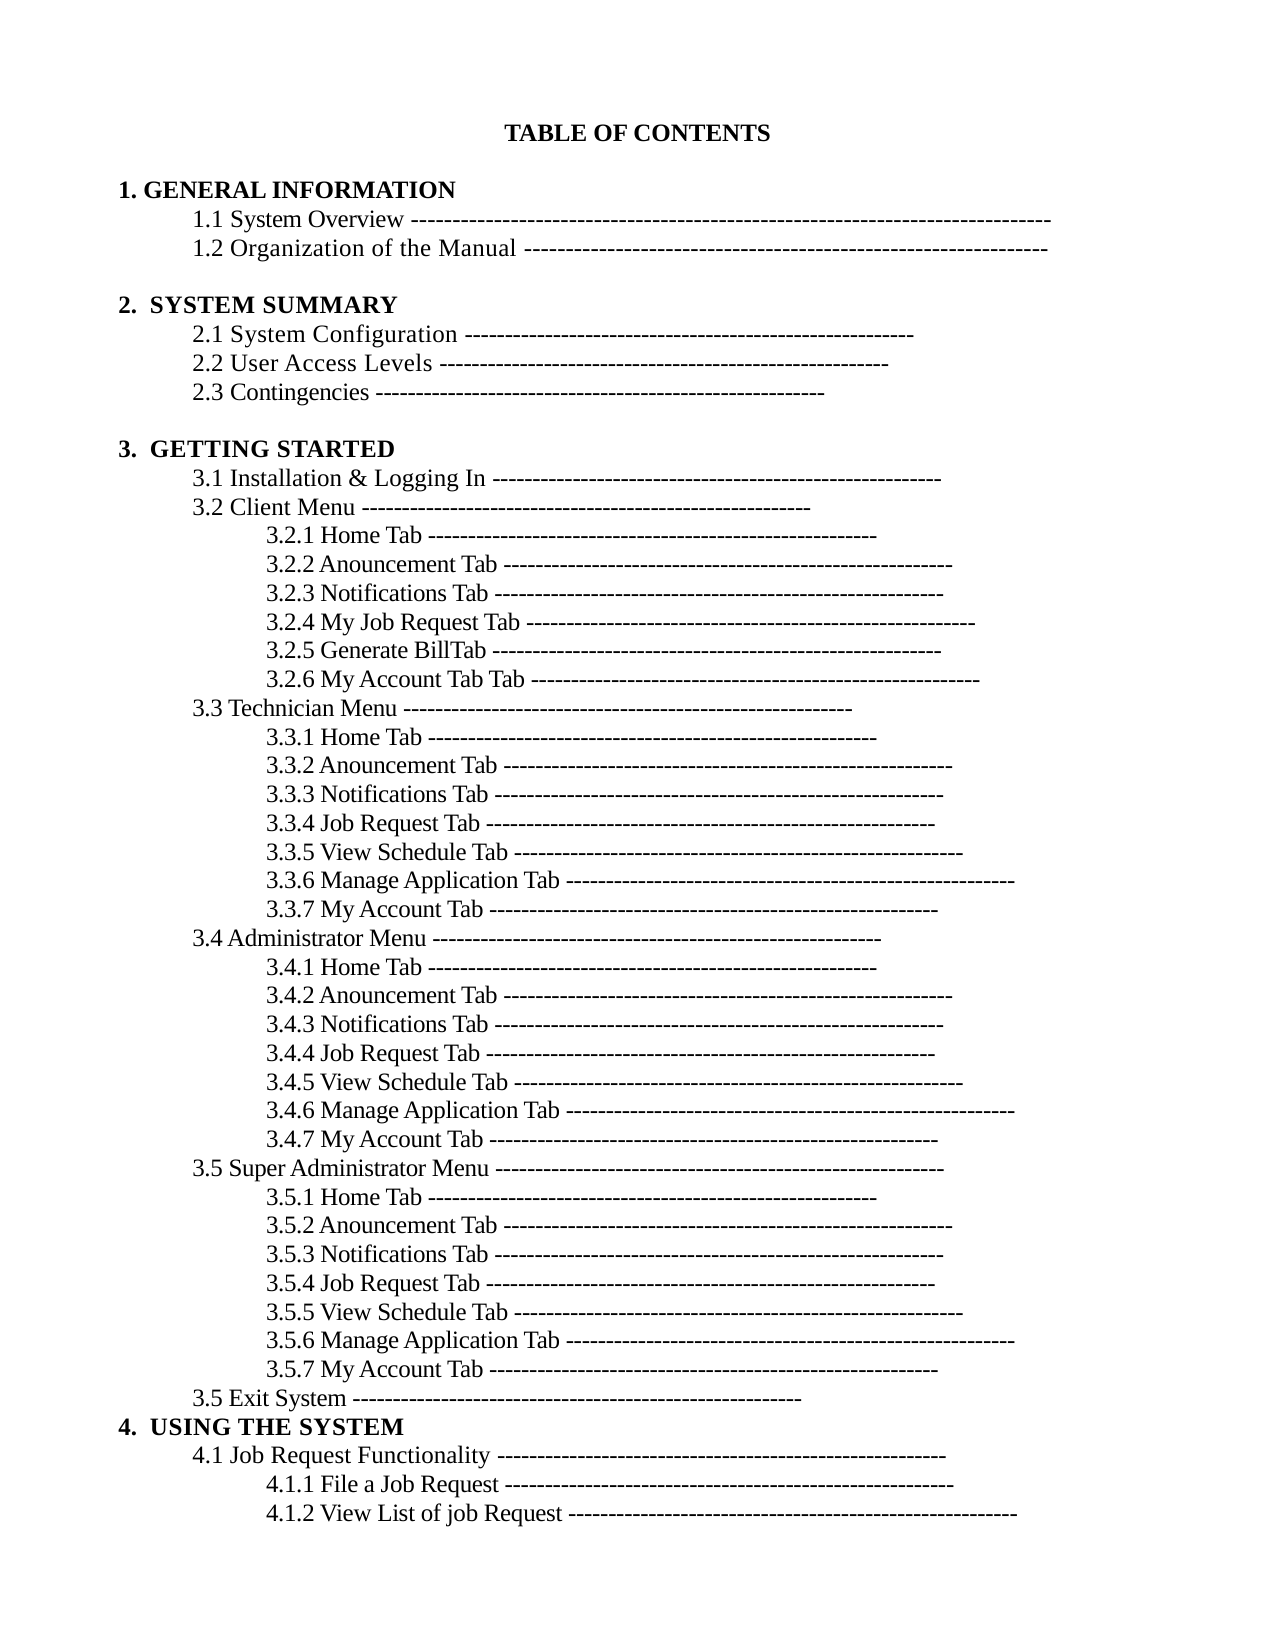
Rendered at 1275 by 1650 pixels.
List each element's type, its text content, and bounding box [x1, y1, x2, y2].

text 3.3.6 Manage Application Tab -------------------------------------------------------- [118, 866, 1192, 894]
text 3.3.5 View Schedule Tab -------------------------------------------------------- [118, 837, 1192, 866]
text 3.5.1 Home Tab -------------------------------------------------------- [118, 1182, 1192, 1211]
text 3.3.7 My Account Tab -------------------------------------------------------- [118, 894, 1192, 923]
text 3.2.3 Notifications Tab -------------------------------------------------------- [118, 578, 1192, 607]
text 3.2.6 My Account Tab Tab -------------------------------------------------------- [118, 664, 1192, 693]
text 3.3.2 Anouncement Tab -------------------------------------------------------- [118, 751, 1192, 779]
text 1.2 Organization of the Manual --------------------------------------------------------------- [118, 233, 1157, 262]
text 2. SYSTEM SUMMARY [118, 291, 1157, 319]
text 3.1 Installation & Logging In -------------------------------------------------------- [118, 463, 1157, 492]
text 3.3.3 Notifications Tab -------------------------------------------------------- [118, 779, 1192, 808]
text 3.5.5 View Schedule Tab -------------------------------------------------------- [118, 1297, 1192, 1326]
text 3.2.2 Anouncement Tab -------------------------------------------------------- [118, 549, 1192, 578]
text 3. GETTING STARTED [118, 434, 1157, 463]
text 1.1 System Overview ----------------------------------------------------------------------------- [118, 204, 1157, 233]
text 1. GENERAL INFORMATION [118, 176, 1157, 204]
text 3.5.2 Anouncement Tab -------------------------------------------------------- [118, 1211, 1192, 1239]
text 3.5.6 Manage Application Tab -------------------------------------------------------- [118, 1326, 1192, 1354]
text 2.1 System Configuration -------------------------------------------------------- [118, 319, 1157, 348]
text 3.2.5 Generate BillTab -------------------------------------------------------- [118, 636, 1192, 664]
text 3.4.7 My Account Tab -------------------------------------------------------- [118, 1124, 1192, 1153]
text 3.4.4 Job Request Tab -------------------------------------------------------- [118, 1038, 1192, 1067]
text 4.1 Job Request Functionality -------------------------------------------------------- [118, 1441, 1157, 1469]
text 4.1.2 View List of job Request -------------------------------------------------------- [118, 1498, 1192, 1527]
text 3.5.3 Notifications Tab -------------------------------------------------------- [118, 1239, 1192, 1268]
text 3.4.2 Anouncement Tab -------------------------------------------------------- [118, 981, 1192, 1009]
text 4.1.1 File a Job Request -------------------------------------------------------- [118, 1469, 1157, 1498]
text 3.4 Administrator Menu -------------------------------------------------------- [118, 923, 1192, 952]
text 4. USING THE SYSTEM [118, 1412, 1157, 1441]
text 3.5 Super Administrator Menu -------------------------------------------------------- [118, 1153, 1192, 1182]
text 3.2 Client Menu -------------------------------------------------------- [118, 492, 1192, 521]
text 3.5.4 Job Request Tab -------------------------------------------------------- [118, 1268, 1192, 1297]
text 3.3.1 Home Tab -------------------------------------------------------- [118, 722, 1192, 751]
text 3.5.7 My Account Tab -------------------------------------------------------- [118, 1354, 1192, 1383]
text 2.3 Contingencies -------------------------------------------------------- [118, 377, 1157, 406]
text 3.3 Technician Menu -------------------------------------------------------- [118, 693, 1192, 722]
text 3.2.4 My Job Request Tab -------------------------------------------------------- [118, 607, 1192, 636]
text 2.2 User Access Levels -------------------------------------------------------- [118, 348, 1157, 377]
text 3.4.3 Notifications Tab -------------------------------------------------------- [118, 1009, 1192, 1038]
text 3.5 Exit System -------------------------------------------------------- [118, 1383, 1192, 1412]
text TABLE OF CONTENTS [118, 118, 1157, 147]
text 3.4.5 View Schedule Tab -------------------------------------------------------- [118, 1067, 1192, 1096]
text 3.3.4 Job Request Tab -------------------------------------------------------- [118, 808, 1192, 837]
text 3.4.1 Home Tab -------------------------------------------------------- [118, 952, 1192, 981]
text 3.4.6 Manage Application Tab -------------------------------------------------------- [118, 1096, 1192, 1124]
text 3.2.1 Home Tab -------------------------------------------------------- [118, 521, 1192, 549]
